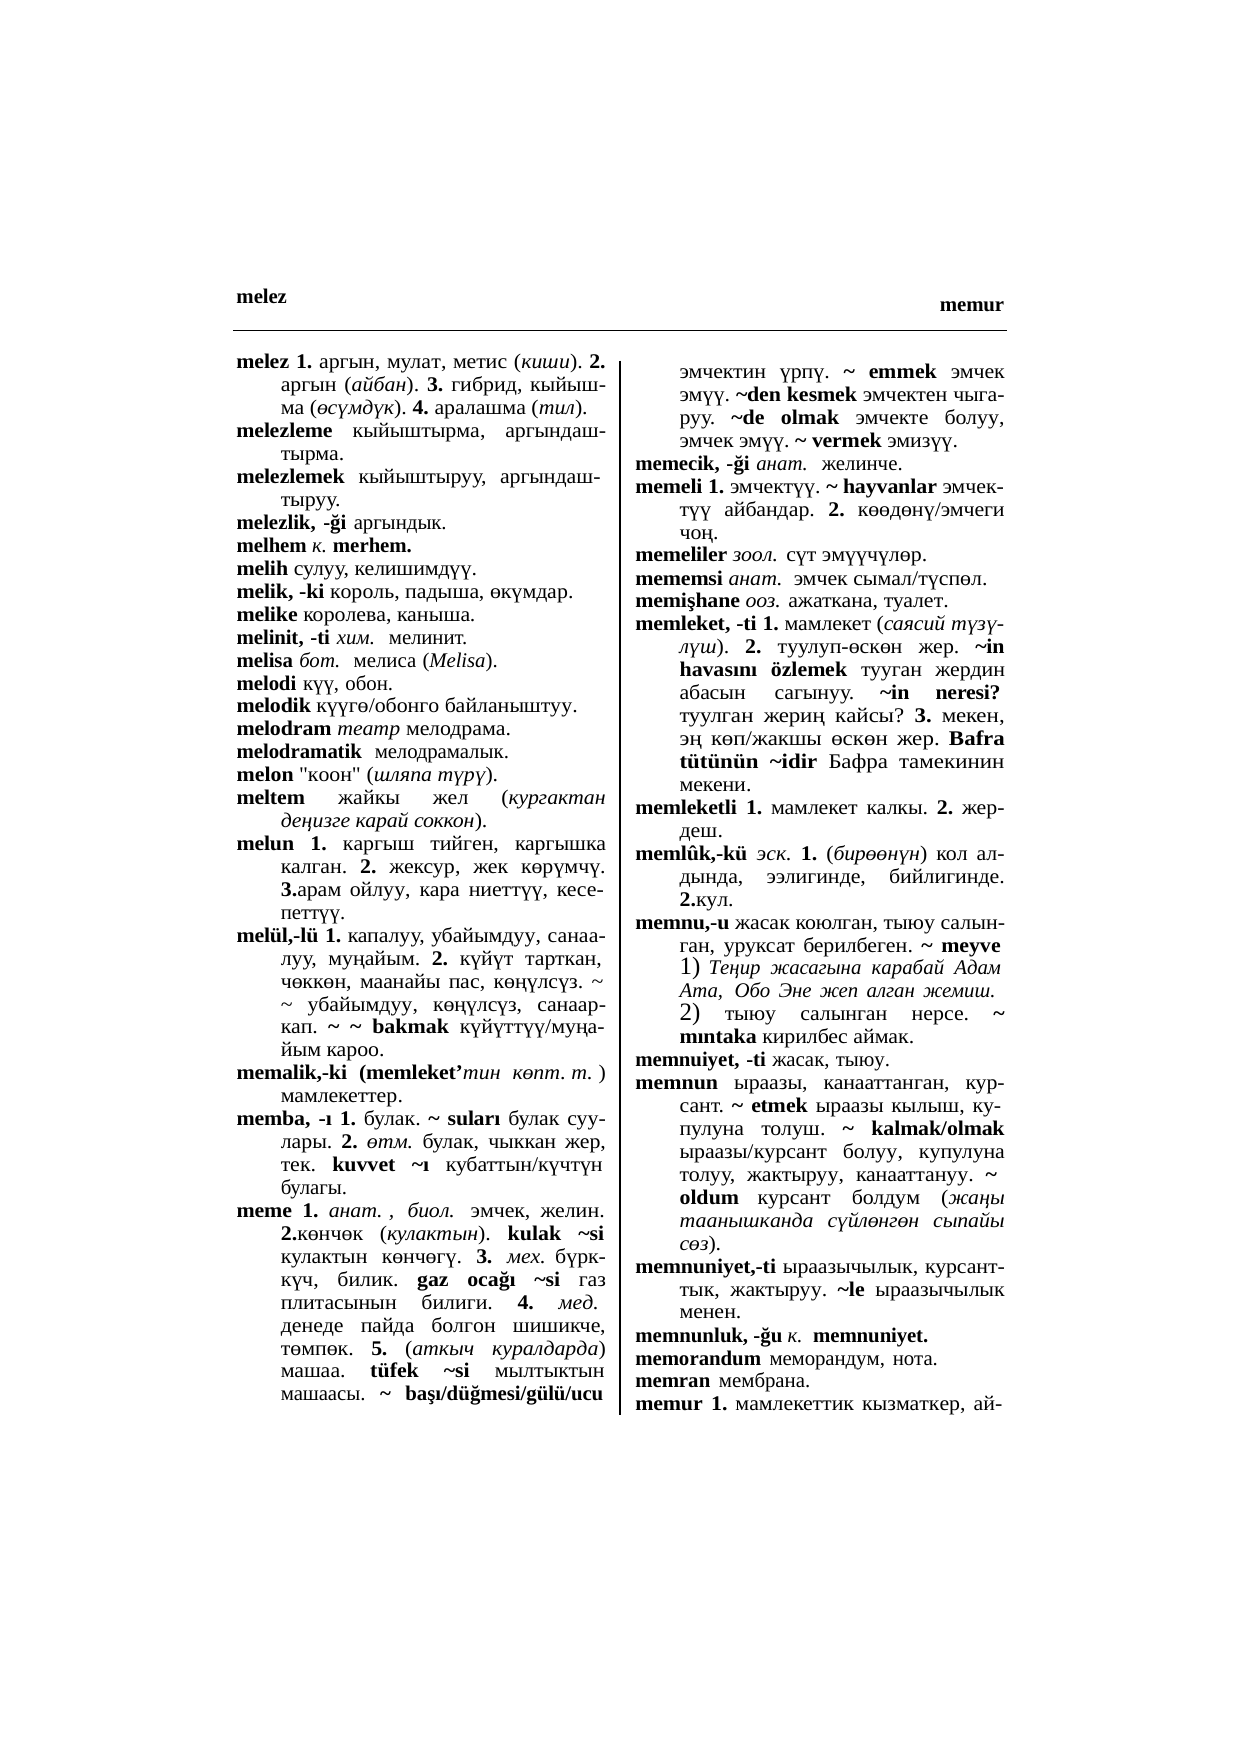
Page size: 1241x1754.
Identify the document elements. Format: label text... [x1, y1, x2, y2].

text memalik,-ki (memleket’тин көпт. т. ) [236, 1061, 606, 1084]
text memnuiyet, -ti жасак, тыюу. [635, 1048, 1065, 1071]
text melez [236, 284, 287, 308]
text melhem к. merhem. [236, 534, 606, 557]
text melezlemek кыйыштыруу, аргындаш- [236, 465, 606, 488]
text денеде пайда болгон шишикче, төмпөк. 5. (аткыч куралдарда) машаа. tüfek ~si мылтыктын [281, 1314, 606, 1382]
text memleketli 1. мамлекет калкы. 2. жер- деш. [635, 796, 1005, 842]
text булагы. [281, 1176, 352, 1199]
text лүш). 2. туулуп-өскөн жер. ~in havasını özlemek тууган жердин абасын сагынуу. ~in neresi? [679, 635, 1005, 704]
list тыюу салынган нерсе. ~ mıntaka кирилбес аймак. [679, 1002, 1004, 1048]
text melezlik, -ği аргындык. [236, 511, 606, 534]
text memnuniyet,-ti ыраазычылык, курсант- тык, жактыруу. ~le ыраазычылык менен. [635, 1255, 1005, 1323]
text 2.көнчөк (кулактын). kulak ~si [281, 1222, 606, 1245]
text туулган жериң кайсы? 3. мекен, эң көп/жакшы өскөн жер. Bafra tütünün ~idir Бафра тамекинин [679, 704, 1005, 773]
text melodik күүгө/обонго байланыштуу. melodram театр мелодрама. melodramatik мелодрамалык. [236, 694, 606, 763]
text memlûk,-kü эск. 1. (бирөөнүн) кол ал- дында, ээлигинде, бийлигинде. 2.кул. [635, 842, 1005, 911]
text melike королева, каныша. [236, 603, 606, 626]
text түү айбандар. 2. көөдөнү/эмчеги чоң. [679, 498, 1004, 544]
text ~ убайымдуу, көңүлсүз, санаар- кап. ~ ~ bakmak күйүттүү/муңа- [281, 993, 606, 1038]
text melez 1. аргын, мулат, метис (киши). 2. аргын (айбан). 3. гибрид, кыйыш- ма (өсүмдүк). 4. аралашма (тил). [236, 350, 606, 419]
text кулактын көнчөгү. 3. мех. бүрк- күч, билик. gaz ocağı ~si газ плитасынын билиги. 4. мед. [281, 1245, 606, 1314]
text melih сулуу, келишимдүү. [236, 557, 606, 580]
text meltem жайкы жел (кургактан деңизге карай соккон). [236, 786, 606, 832]
text мамлекеттер. [281, 1084, 405, 1107]
text memur [939, 292, 1065, 316]
text oldum курсант болдум (жаңы таанышканда сүйлөнгөн сыпайы сөз). [679, 1186, 1005, 1255]
text melun 1. каргыш тийген, каргышка калган. 2. жексур, жек көрүмчү. 3.арам ойлуу, кара ниеттүү, кесе- [236, 832, 606, 901]
text meme 1. анат. , биол. эмчек, желин. [236, 1199, 606, 1222]
text Ата, Обо Эне жеп алган жемиш. [679, 979, 999, 1002]
text mememsi анат. эмчек сымал/түспөл. memişhane ооз. ажаткана, туалет. memleket, -ti 1. мамлекет (саясий түзү- [635, 567, 1038, 635]
text memur 1. мамлекеттик кызматкер, ай- [635, 1392, 1005, 1415]
text memecik, -ği анат. желинче. [635, 452, 1041, 475]
text memnunluk, -ğu к. memnuniyet. memorandum меморандум, нота. memran мембрана. [635, 1324, 1010, 1392]
text melezleme кыйыштырма, аргындаш- тырма. [236, 419, 606, 465]
text memeli 1. эмчектүү. ~ hayvanlar эмчек- [635, 475, 1053, 498]
text тыруу. [281, 488, 343, 511]
text йым кароо. [281, 1038, 385, 1061]
text memeliler зоол. сүт эмүүчүлөр. [635, 544, 1053, 566]
text memnu,-u жасак коюлган, тыюу салын- ган, уруксат берилбеген. ~ meyve [635, 911, 1005, 957]
text melik, -ki король, падыша, өкүмдар. [236, 580, 606, 603]
text чөккөн, маанайы пас, көңүлсүз. ~ [281, 970, 606, 993]
text петтүү. [281, 901, 349, 924]
text пулуна толуш. ~ kalmak/olmak ыраазы/курсант болуу, купулуна толуу, жактыруу, канааттануу. ~ [679, 1117, 1005, 1186]
text melül,-lü 1. капалуу, убайымдуу, санаа- луу, муңайым. 2. күйүт тарткан, [236, 924, 606, 970]
text memnun ыраазы, канааттанган, кур- сант. ~ etmek ыраазы кылыш, ку- [635, 1071, 1005, 1117]
text memba, -ı 1. булак. ~ suları булак суу- лары. 2. өтм. булак, чыккан жер, тек. kuvvet ~ı кубаттын/күчтүн [236, 1107, 606, 1176]
text melon "коон" (шляпа түрү). [236, 763, 606, 786]
text машаасы. ~ başı/düğmesi/gülü/ucu [281, 1382, 606, 1405]
text melinit, -ti хим. мелинит. melisa бот. мелиса (Melisa). melodi күү, обон. [236, 626, 522, 694]
text эмчектин үрпү. ~ emmek эмчек эмүү. ~den kesmek эмчектен чыга- руу. ~de olmak эмчекте болуу, эмчек эмүү. ~ vermek эмизүү. [679, 359, 1005, 452]
text мекени. [679, 773, 753, 796]
list Теңир жасагына карабай Адам [679, 957, 1004, 979]
